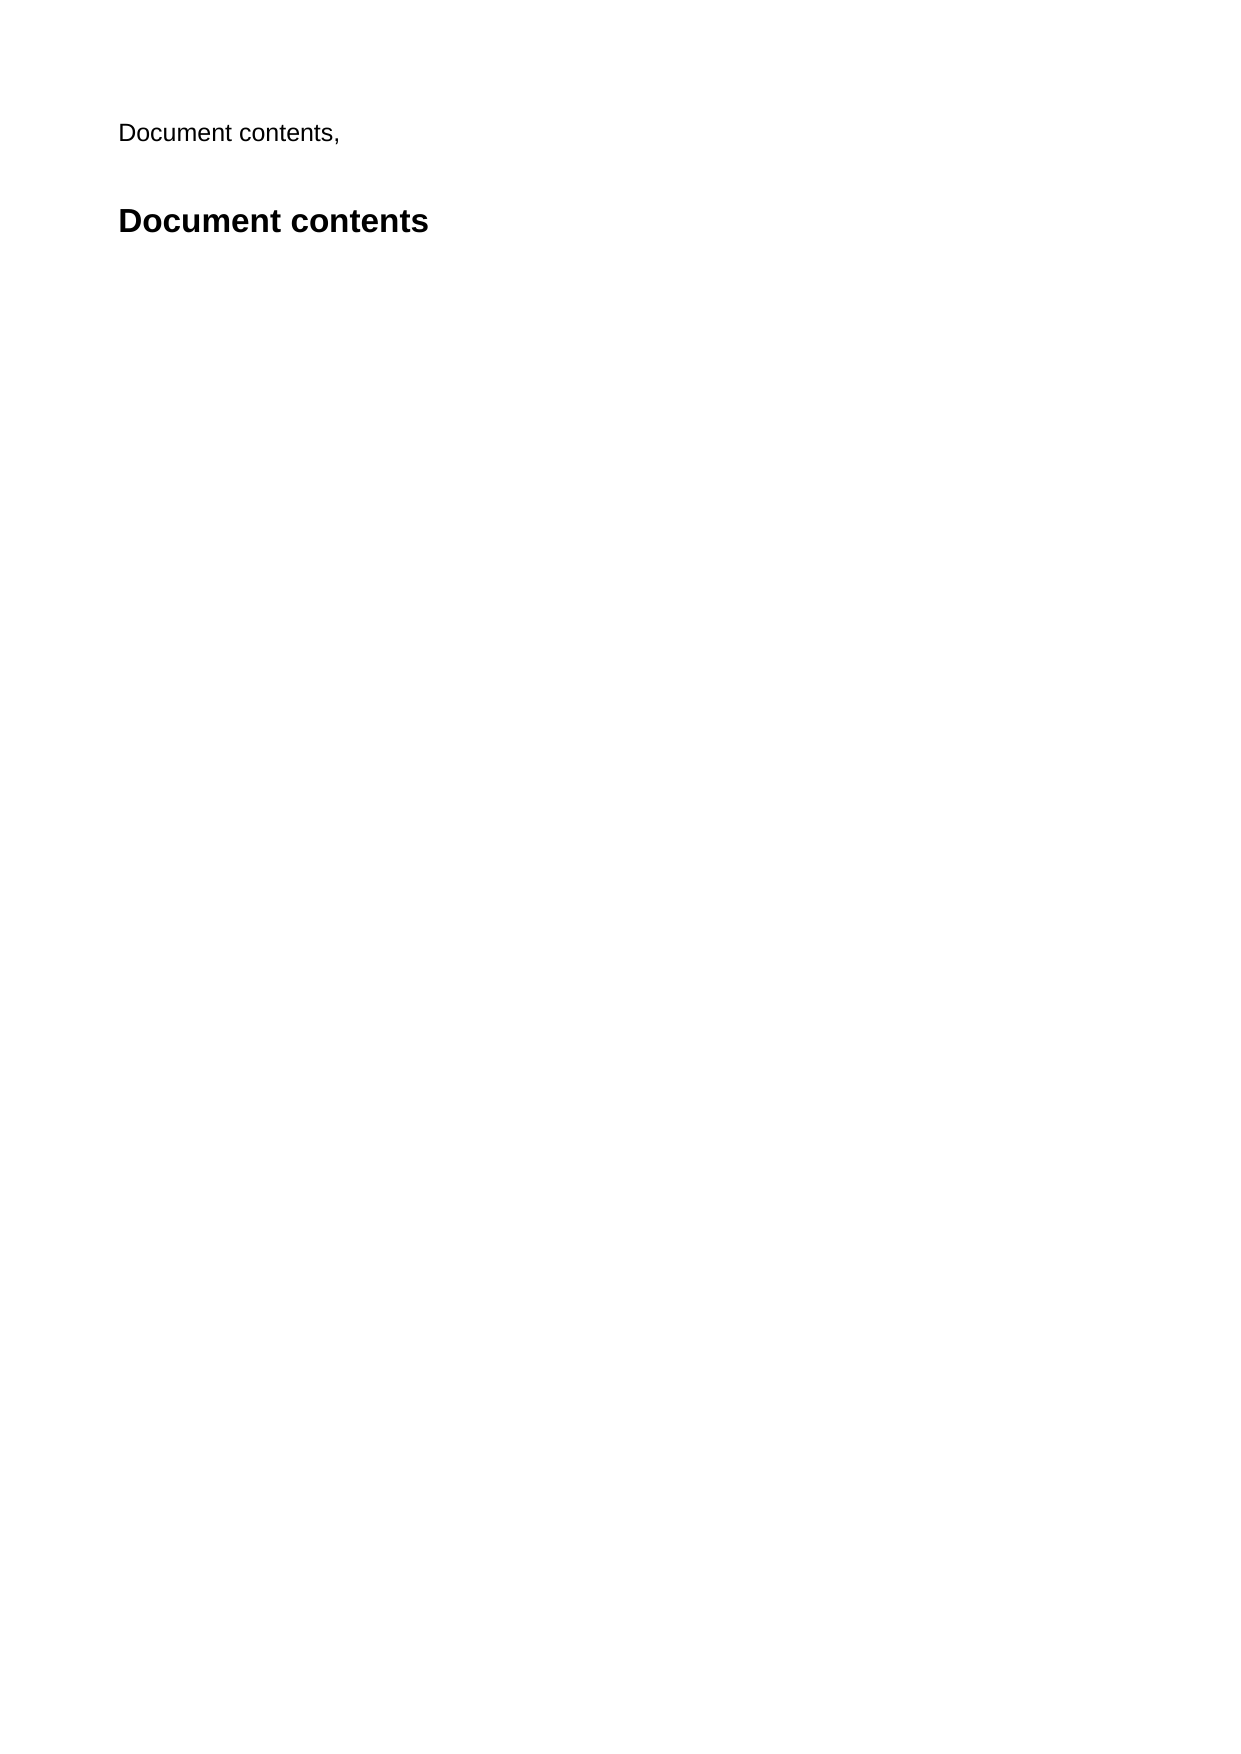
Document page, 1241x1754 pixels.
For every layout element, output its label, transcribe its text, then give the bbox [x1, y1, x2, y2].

text Document contents, [118, 118, 1122, 147]
subtitle Document contents [118, 201, 1122, 239]
